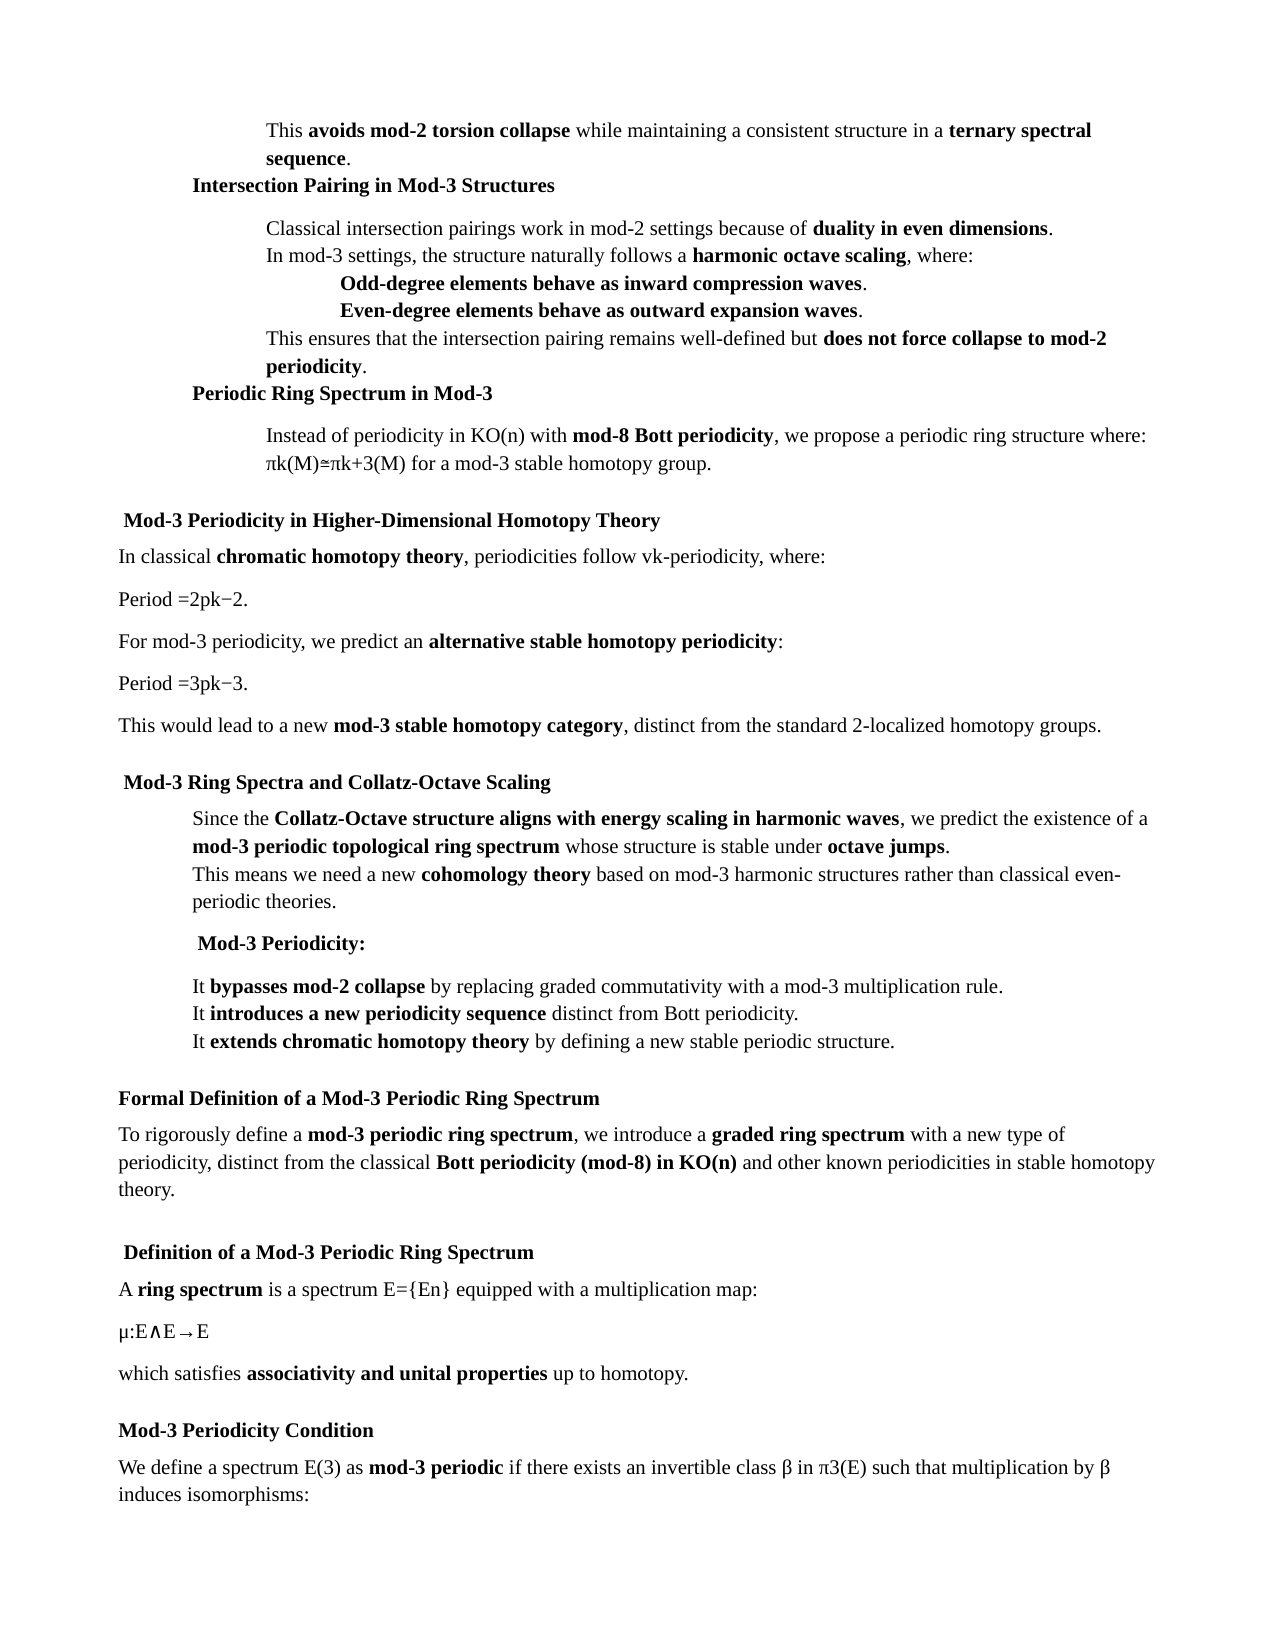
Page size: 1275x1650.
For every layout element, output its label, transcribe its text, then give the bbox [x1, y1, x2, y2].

text To rigorously define a mod-3 periodic ring spectrum, we introduce a graded ring spectrum with a new type of periodicity, distinct from the classical Bott periodicity (mod-8) in KO(n) and other known periodicities in stable homotopy theory. [118, 1122, 1157, 1201]
list Periodic Ring Spectrum in Mod-3 [162, 381, 1157, 405]
list It extends chromatic homotopy theory by defining a new stable periodic structure. [162, 1029, 1157, 1053]
subtitle Mod-3 Periodicity Condition [118, 1418, 1157, 1442]
text This would lead to a new mod-3 stable homotopy category, distinct from the standard 2-localized homotopy groups. [118, 713, 1157, 737]
list Odd-degree elements behave as inward compression waves. [310, 271, 1157, 295]
list It introduces a new periodicity sequence distinct from Bott periodicity. [162, 1001, 1157, 1025]
text In classical chromatic homotopy theory, periodicities follow vk​-periodicity, where: [118, 544, 1157, 568]
list Mod-3 Periodicity: [162, 931, 1157, 955]
list Since the Collatz-Octave structure aligns with energy scaling in harmonic waves, we predict the existence of a mod-3 periodic topological ring spectrum whose structure is stable under octave jumps. [162, 806, 1157, 858]
subtitle Definition of a Mod-3 Periodic Ring Spectrum [118, 1240, 1157, 1264]
list Classical intersection pairings work in mod-2 settings because of duality in even dimensions. [236, 216, 1157, 239]
list It bypasses mod-2 collapse by replacing graded commutativity with a mod-3 multiplication rule. [162, 973, 1157, 998]
list This ensures that the intersection pairing remains well-defined but does not force collapse to mod-2 periodicity. [236, 326, 1157, 378]
list This avoids mod-2 torsion collapse while maintaining a consistent structure in a ternary spectral sequence. [236, 118, 1157, 170]
list Instead of periodicity in KO(n) with mod-8 Bott periodicity, we propose a periodic ring structure where: πk​(M)≅πk+3​(M) for a mod-3 stable homotopy group. [236, 423, 1157, 475]
list In mod-3 settings, the structure naturally follows a harmonic octave scaling, where: [236, 243, 1157, 267]
text For mod-3 periodicity, we predict an alternative stable homotopy periodicity: [118, 629, 1157, 653]
text Period =3pk−3. [118, 671, 1157, 695]
subtitle Mod-3 Ring Spectra and Collatz-Octave Scaling [118, 770, 1157, 794]
list Intersection Pairing in Mod-3 Structures [162, 173, 1157, 197]
text We define a spectrum E(3) as mod-3 periodic if there exists an invertible class β in π3​(E) such that multiplication by β induces isomorphisms: [118, 1454, 1157, 1506]
text μ:E∧E→E [118, 1319, 1157, 1343]
list This means we need a new cohomology theory based on mod-3 harmonic structures rather than classical even-periodic theories. [162, 862, 1157, 913]
subtitle Mod-3 Periodicity in Higher-Dimensional Homotopy Theory [118, 508, 1157, 532]
text which satisfies associativity and unital properties up to homotopy. [118, 1361, 1157, 1385]
text Period =2pk−2. [118, 586, 1157, 611]
text A ring spectrum is a spectrum E={En​} equipped with a multiplication map: [118, 1277, 1157, 1301]
list Even-degree elements behave as outward expansion waves. [310, 298, 1157, 322]
subtitle Formal Definition of a Mod-3 Periodic Ring Spectrum [118, 1086, 1157, 1109]
